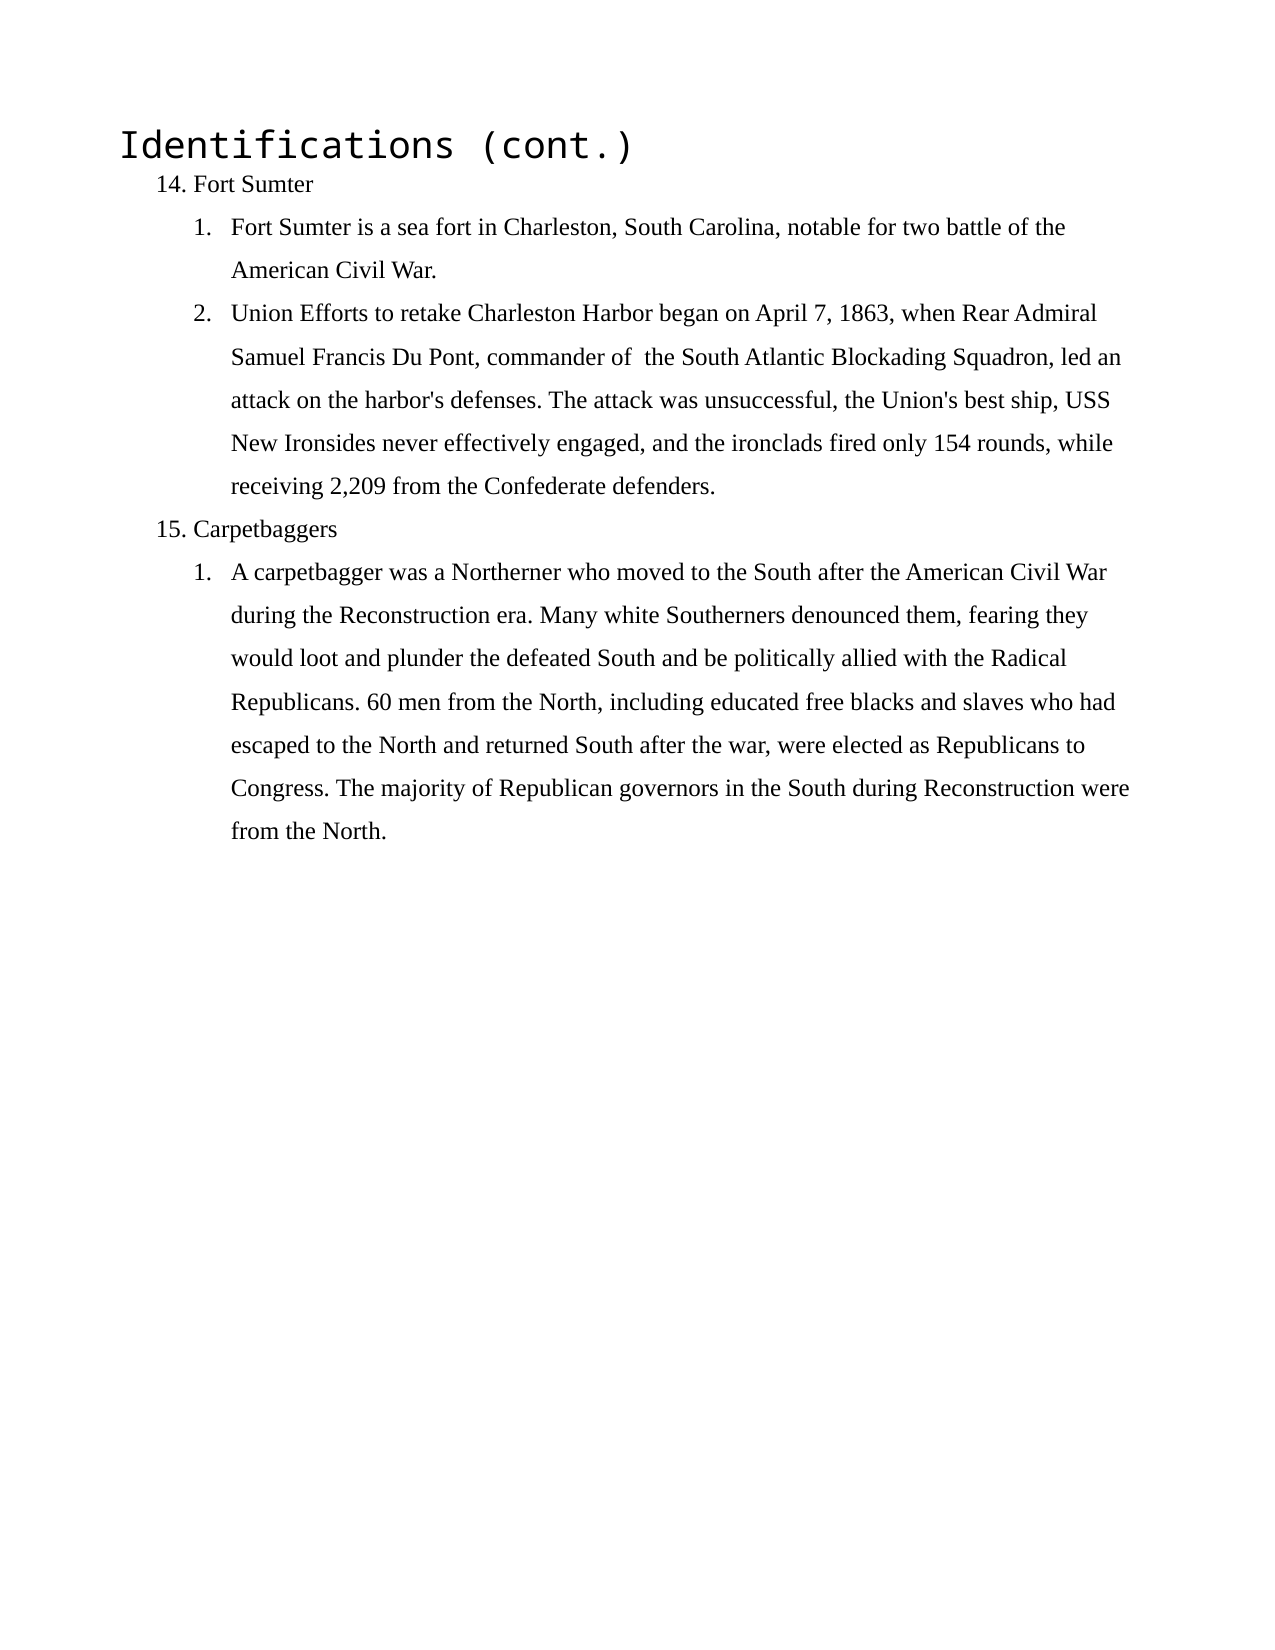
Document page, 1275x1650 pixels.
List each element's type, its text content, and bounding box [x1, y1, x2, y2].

list A carpetbagger was a Northerner who moved to the South after the American Civil War during the Reconstruction era. Many white Southerners denounced them, fearing they would loot and plunder the defeated South and be politically allied with the Radical Republicans. 60 men from the North, including educated free blacks and slaves who had escaped to the North and returned South after the war, were elected as Republicans to Congress. The majority of Republican governors in the South during Reconstruction were from the North. [193, 557, 1157, 845]
list Fort Sumter [156, 169, 1157, 198]
list Carpetbaggers [156, 514, 1157, 543]
list Union Efforts to retake Charleston Harbor began on April 7, 1863, when Rear Admiral Samuel Francis Du Pont, commander of the South Atlantic Blockading Squadron, led an attack on the harbor's defenses. The attack was unsuccessful, the Union's best ship, USS New Ironsides never effectively engaged, and the ironclads fired only 154 rounds, while receiving 2,209 from the Confederate defenders. [193, 298, 1157, 500]
list Fort Sumter is a sea fort in Charleston, South Carolina, notable for two battle of the American Civil War. [193, 212, 1157, 284]
